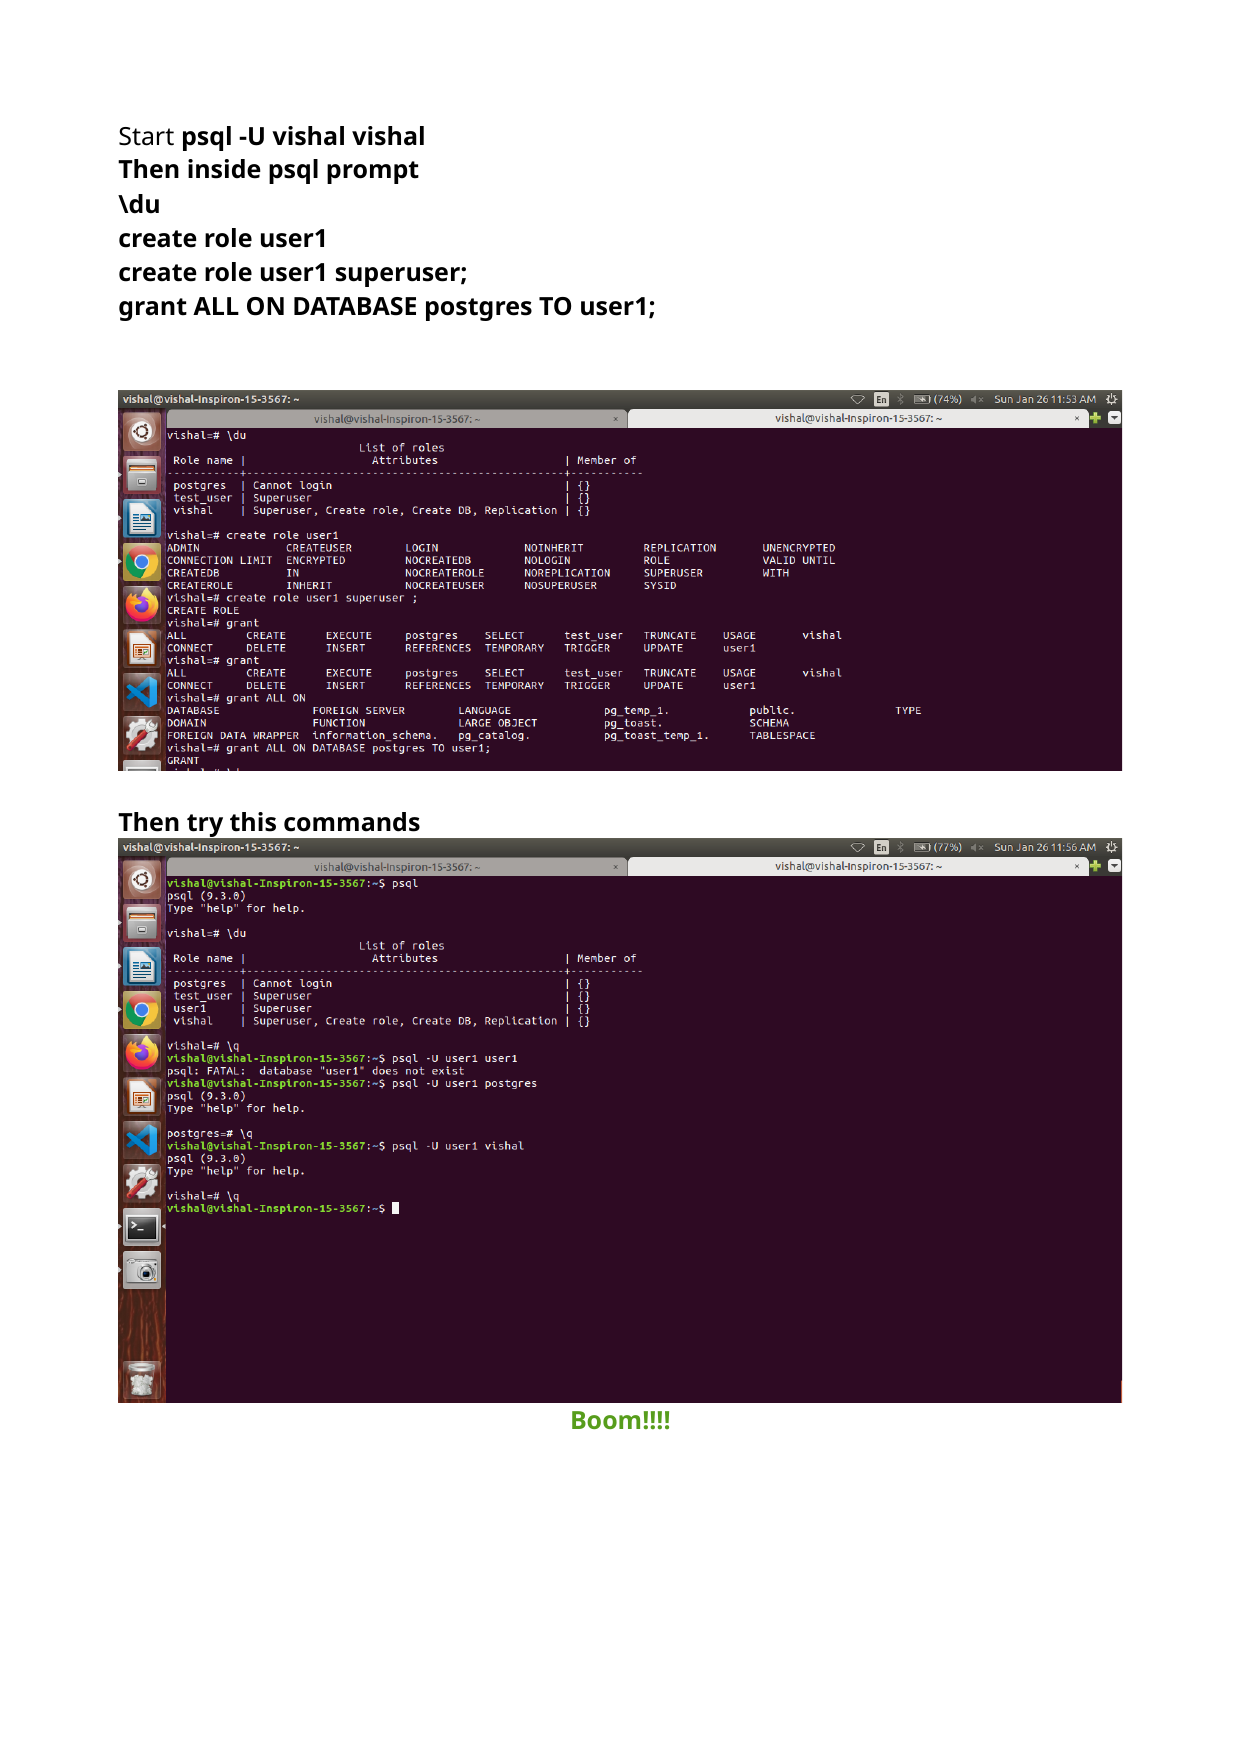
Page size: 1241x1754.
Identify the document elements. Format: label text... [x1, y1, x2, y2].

text Then inside psql prompt [118, 152, 1122, 186]
text \du [118, 186, 1122, 220]
text create role user1 superuser; [118, 254, 1122, 288]
picture [118, 390, 1123, 771]
picture [118, 838, 1123, 1403]
text create role user1 [118, 220, 1122, 254]
text Then try this commands [118, 804, 1122, 838]
text Boom!!!! [118, 1403, 1122, 1437]
text grant ALL ON DATABASE postgres TO user1; [118, 288, 1122, 322]
text Start psql -U vishal vishal [118, 118, 1122, 152]
